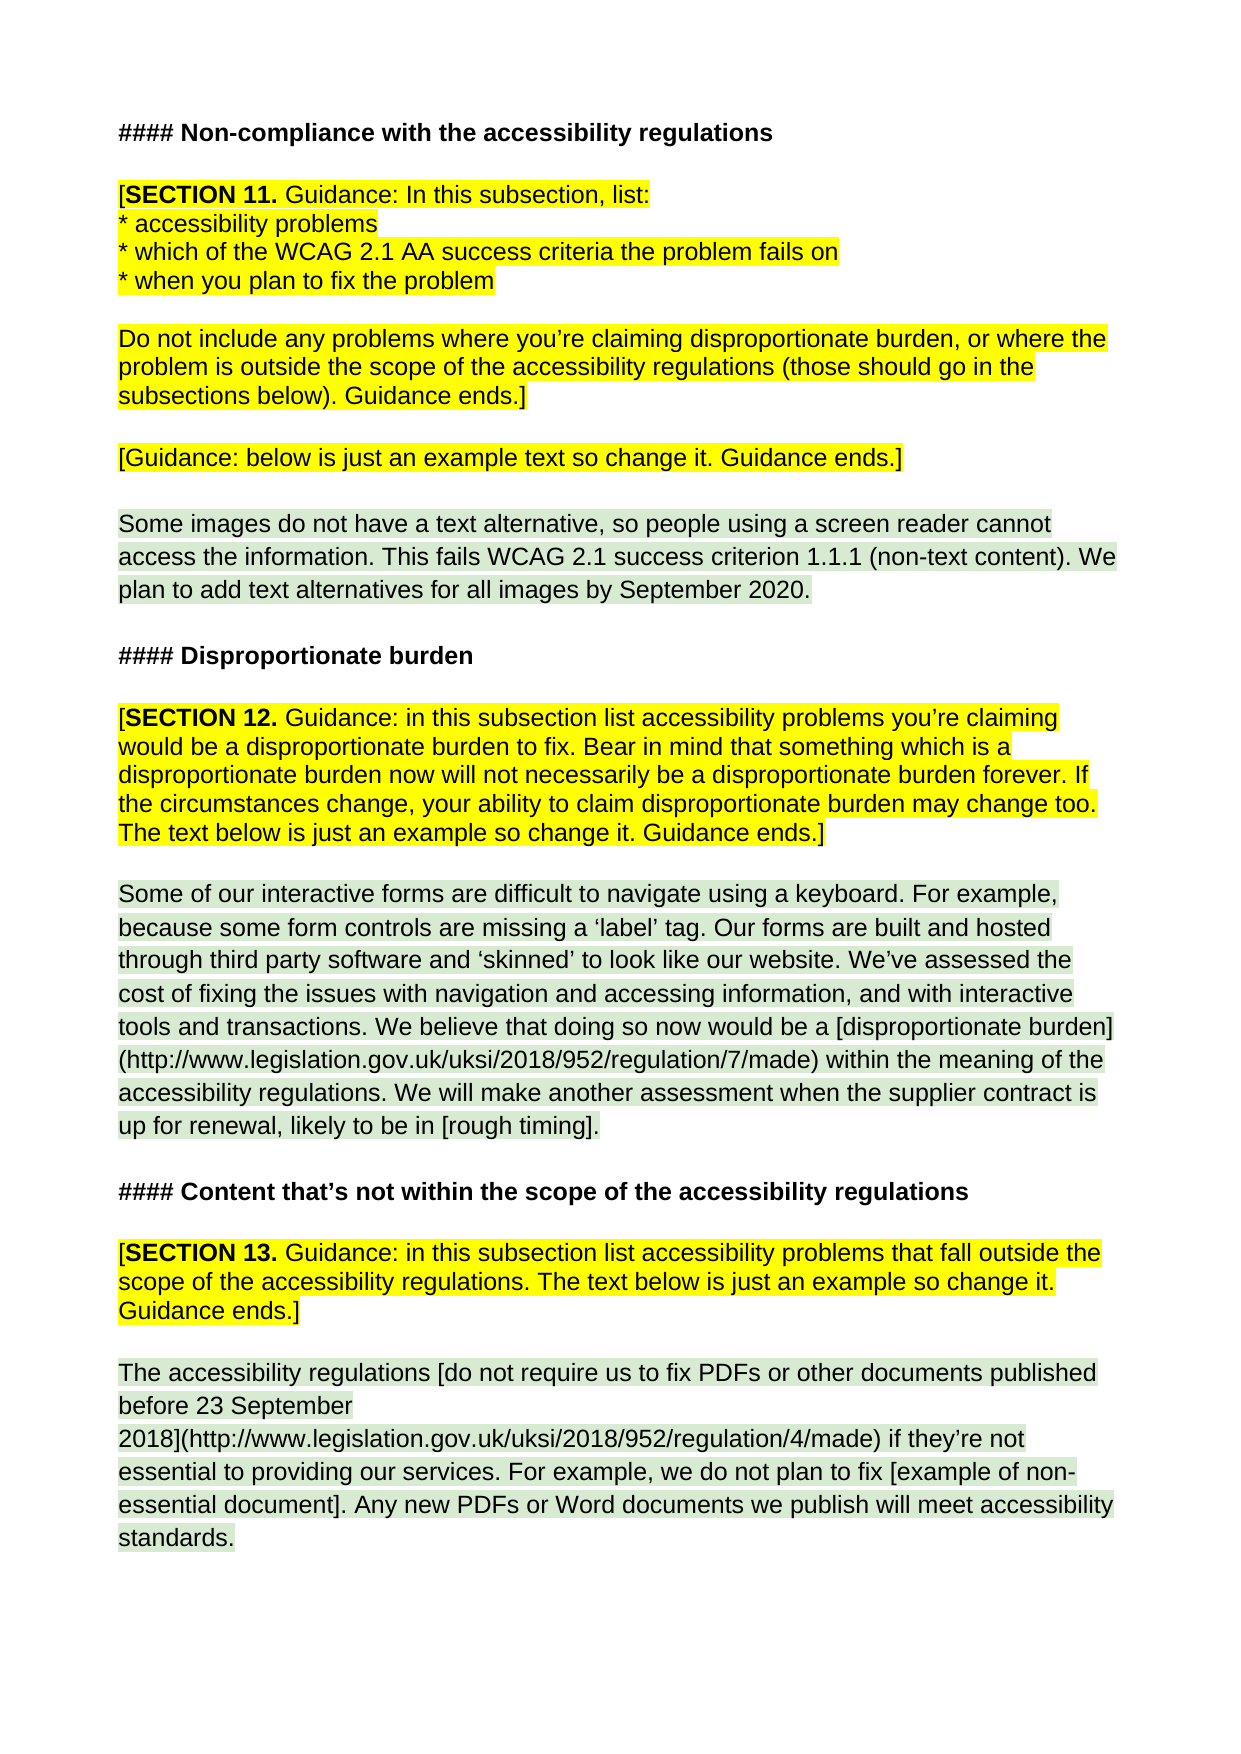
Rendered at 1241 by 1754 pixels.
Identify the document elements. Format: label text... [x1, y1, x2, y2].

subtitle * which of the WCAG 2.1 AA success criteria the problem fails on [839, 237, 1122, 266]
text [Guidance: below is just an example text so change it. Guidance ends.] [118, 443, 1122, 472]
subtitle Do not include any problems where you’re claiming disproportionate burden, or where the problem is outside the scope of the accessibility regulations (those should go in the subsections below). Guidance ends.] [118, 323, 1122, 410]
subtitle #### Disproportionate burden [118, 641, 1122, 670]
subtitle * accessibility problems [118, 208, 1122, 237]
subtitle #### Non-compliance with the accessibility regulations [118, 118, 1122, 147]
subtitle [SECTION 11. Guidance: In this subsection, list: [650, 180, 1122, 208]
subtitle * when you plan to fix the problem [495, 266, 1122, 295]
text Some images do not have a text alternative, so people using a screen reader cannot access the information. This fails WCAG 2.1 success criterion 1.1.1 (non-text content). We plan to add text alternatives for all images by September 2020. [118, 509, 1122, 604]
subtitle [SECTION 12. Guidance: in this subsection list accessibility problems you’re claiming would be a disproportionate burden to fix. Bear in mind that something which is a disproportionate burden now will not necessarily be a disproportionate burden forever. If the circumstances change, your ability to claim disproportionate burden may change too. The text below is just an example so change it. Guidance ends.] [825, 703, 1122, 846]
text The accessibility regulations [do not require us to fix PDFs or other documents published before 23 September 2018](http://www.legislation.gov.uk/uksi/2018/952/regulation/4/made) if they’re not essential to providing our services. For example, we do not plan to fix [example of non-essential document]. Any new PDFs or Word documents we publish will meet accessibility standards. [118, 1358, 1122, 1552]
text Some of our interactive forms are difficult to navigate using a keyboard. For example, because some form controls are missing a ‘label’ tag. Our forms are built and hosted through third party software and ‘skinned’ to look like our website. We’ve assessed the cost of fixing the issues with navigation and accessing information, and with interactive tools and transactions. We believe that doing so now would be a [disproportionate burden](http://www.legislation.gov.uk/uksi/2018/952/regulation/7/made) within the meaning of the accessibility regulations. We will make another assessment when the supplier contract is up for renewal, likely to be in [rough timing]. [118, 879, 1122, 1139]
subtitle [SECTION 13. Guidance: in this subsection list accessibility problems that fall outside the scope of the accessibility regulations. The text below is just an example so change it. Guidance ends.] [118, 1238, 1122, 1325]
subtitle #### Content that’s not within the scope of the accessibility regulations [118, 1177, 1122, 1205]
